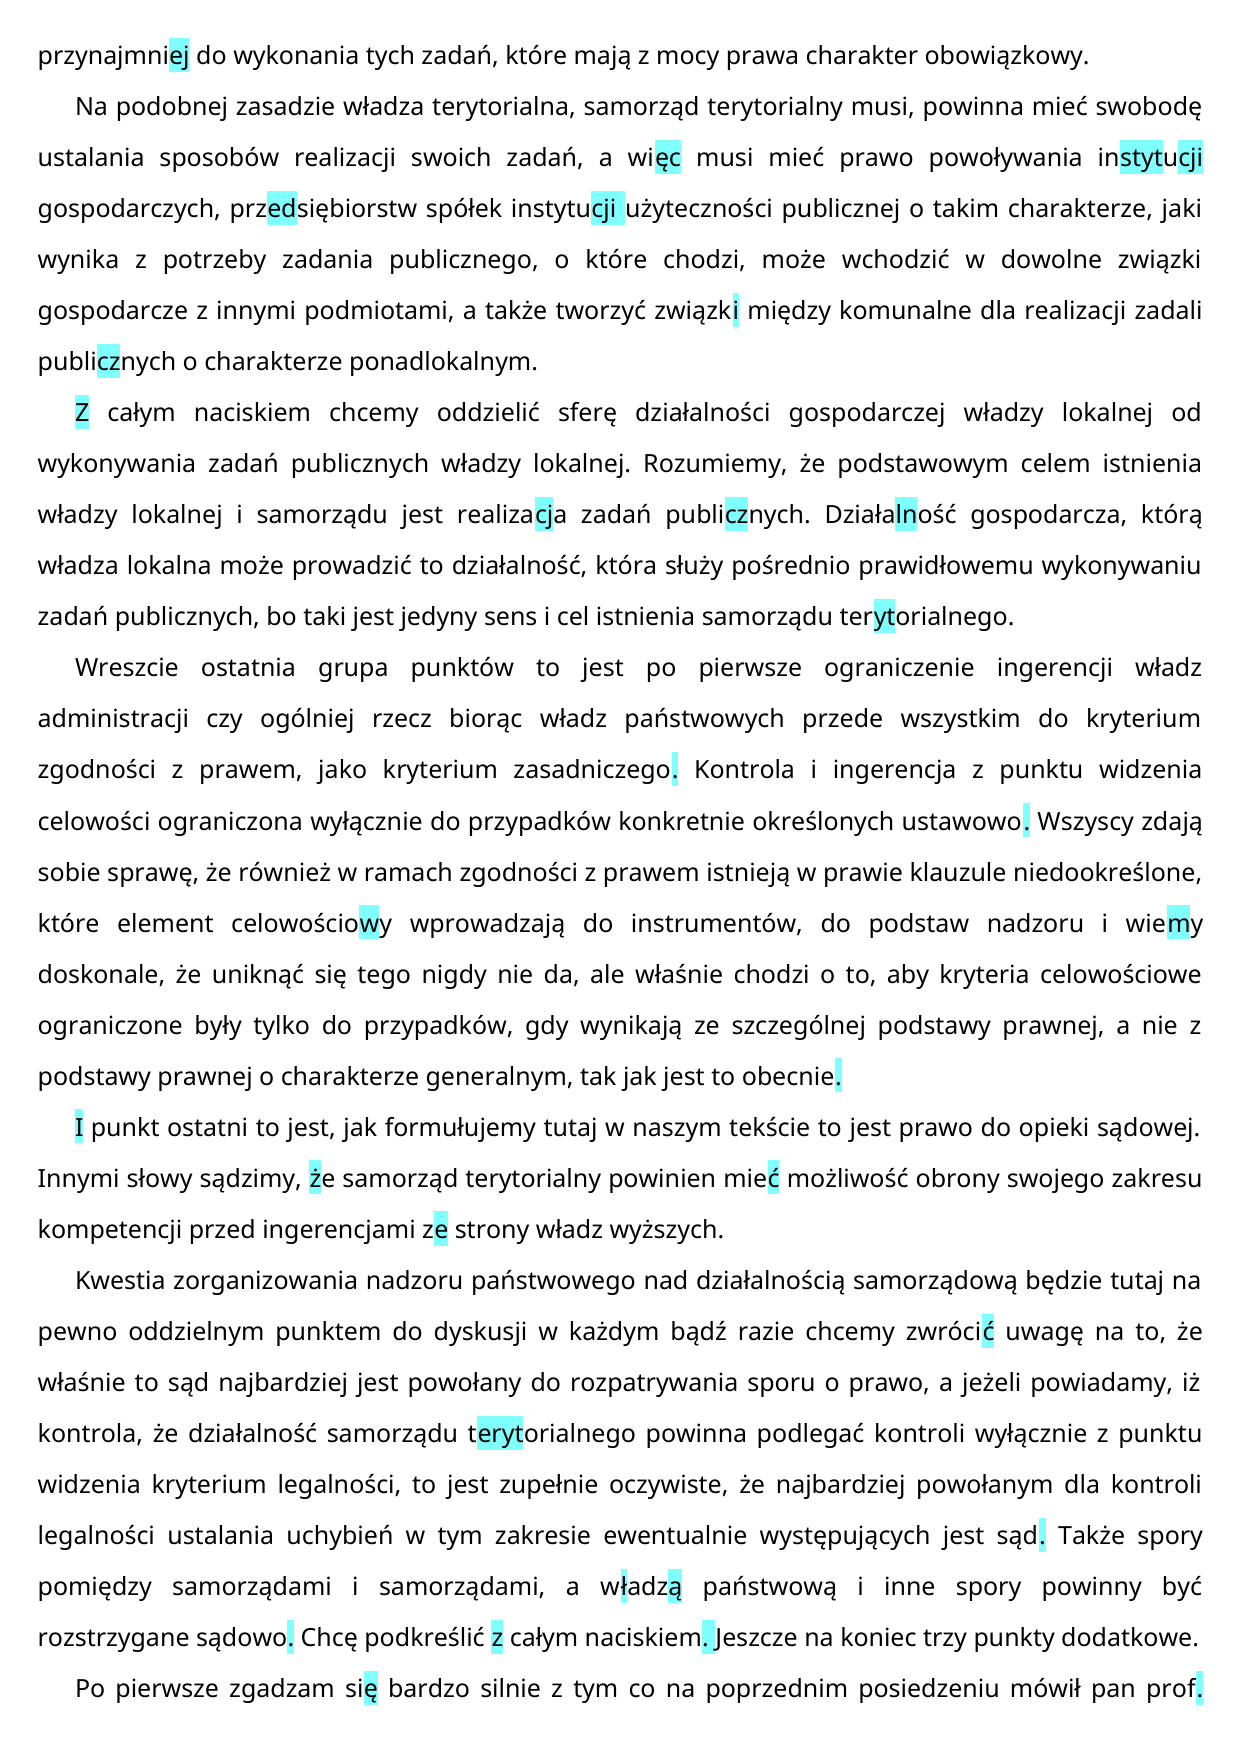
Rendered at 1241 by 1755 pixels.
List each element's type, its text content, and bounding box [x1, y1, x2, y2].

text Na podobnej zasadzie władza terytorialna, samorząd terytorialny musi, powinna mieć swobodę ustalania sposobów realizacji swoich zadań, a więc musi mieć prawo powoływania instytucji gospodarczych, przedsiębiorstw spółek instytucji użyteczności publicznej o takim charakterze, jaki wynika z potrzeby zadania publicznego, o które chodzi, może wchodzić w dowolne związki gospodarcze z innymi podmiotami, a także tworzyć związki między komunalne dla realizacji zadali publicznych o charakterze ponadlokalnym. [37, 88, 1203, 378]
text przynajmniej do wykonania tych zadań, które mają z mocy prawa charakter obowiązkowy. [37, 37, 1203, 72]
text Po pierwsze zgadzam się bardzo silnie z tym co na poprzednim posiedzeniu mówił pan prof. [37, 1671, 1203, 1705]
text Wreszcie ostatnia grupa punktów to jest po pierwsze ograniczenie ingerencji władz administracji czy ogólniej rzecz biorąc władz państwowych przede wszystkim do kryterium zgodności z prawem, jako kryterium zasadniczego. Kontrola i ingerencja z punktu widzenia celowości ograniczona wyłącznie do przypadków konkretnie określonych ustawowo. Wszyscy zdają sobie sprawę, że również w ramach zgodności z prawem istnieją w prawie klauzule niedookreślone, które element celowościowy wprowadzają do instrumentów, do podstaw nadzoru i wiemy doskonale, że uniknąć się tego nigdy nie da, ale właśnie chodzi o to, aby kryteria celowościowe ograniczone były tylko do przypadków, gdy wynikają ze szczególnej podstawy prawnej, a nie z podstawy prawnej o charakterze generalnym, tak jak jest to obecnie. [37, 650, 1203, 1092]
text I punkt ostatni to jest, jak formułujemy tutaj w naszym tekście to jest prawo do opieki sądowej. Innymi słowy sądzimy, że samorząd terytorialny powinien mieć możliwość obrony swojego zakresu kompetencji przed ingerencjami ze strony władz wyższych. [37, 1109, 1203, 1246]
text Kwestia zorganizowania nadzoru państwowego nad działalnością samorządową będzie tutaj na pewno oddzielnym punktem do dyskusji w każdym bądź razie chcemy zwrócić uwagę na to, że właśnie to sąd najbardziej jest powołany do rozpatrywania sporu o prawo, a jeżeli powiadamy, iż kontrola, że działalność samorządu terytorialnego powinna podlegać kontroli wyłącznie z punktu widzenia kryterium legalności, to jest zupełnie oczywiste, że najbardziej powołanym dla kontroli legalności ustalania uchybień w tym zakresie ewentualnie występujących jest sąd. Także spory pomiędzy samorządami i samorządami, a władzą państwową i inne spory powinny być rozstrzygane sądowo. Chcę podkreślić z całym naciskiem. Jeszcze na koniec trzy punkty dodatkowe. [37, 1262, 1203, 1654]
text Z całym naciskiem chcemy oddzielić sferę działalności gospodarczej władzy lokalnej od wykonywania zadań publicznych władzy lokalnej. Rozumiemy, że podstawowym celem istnienia władzy lokalnej i samorządu jest realizacja zadań publicznych. Działalność gospodarcza, którą władza lokalna może prowadzić to działalność, która służy pośrednio prawidłowemu wykonywaniu zadań publicznych, bo taki jest jedyny sens i cel istnienia samorządu terytorialnego. [37, 395, 1203, 633]
